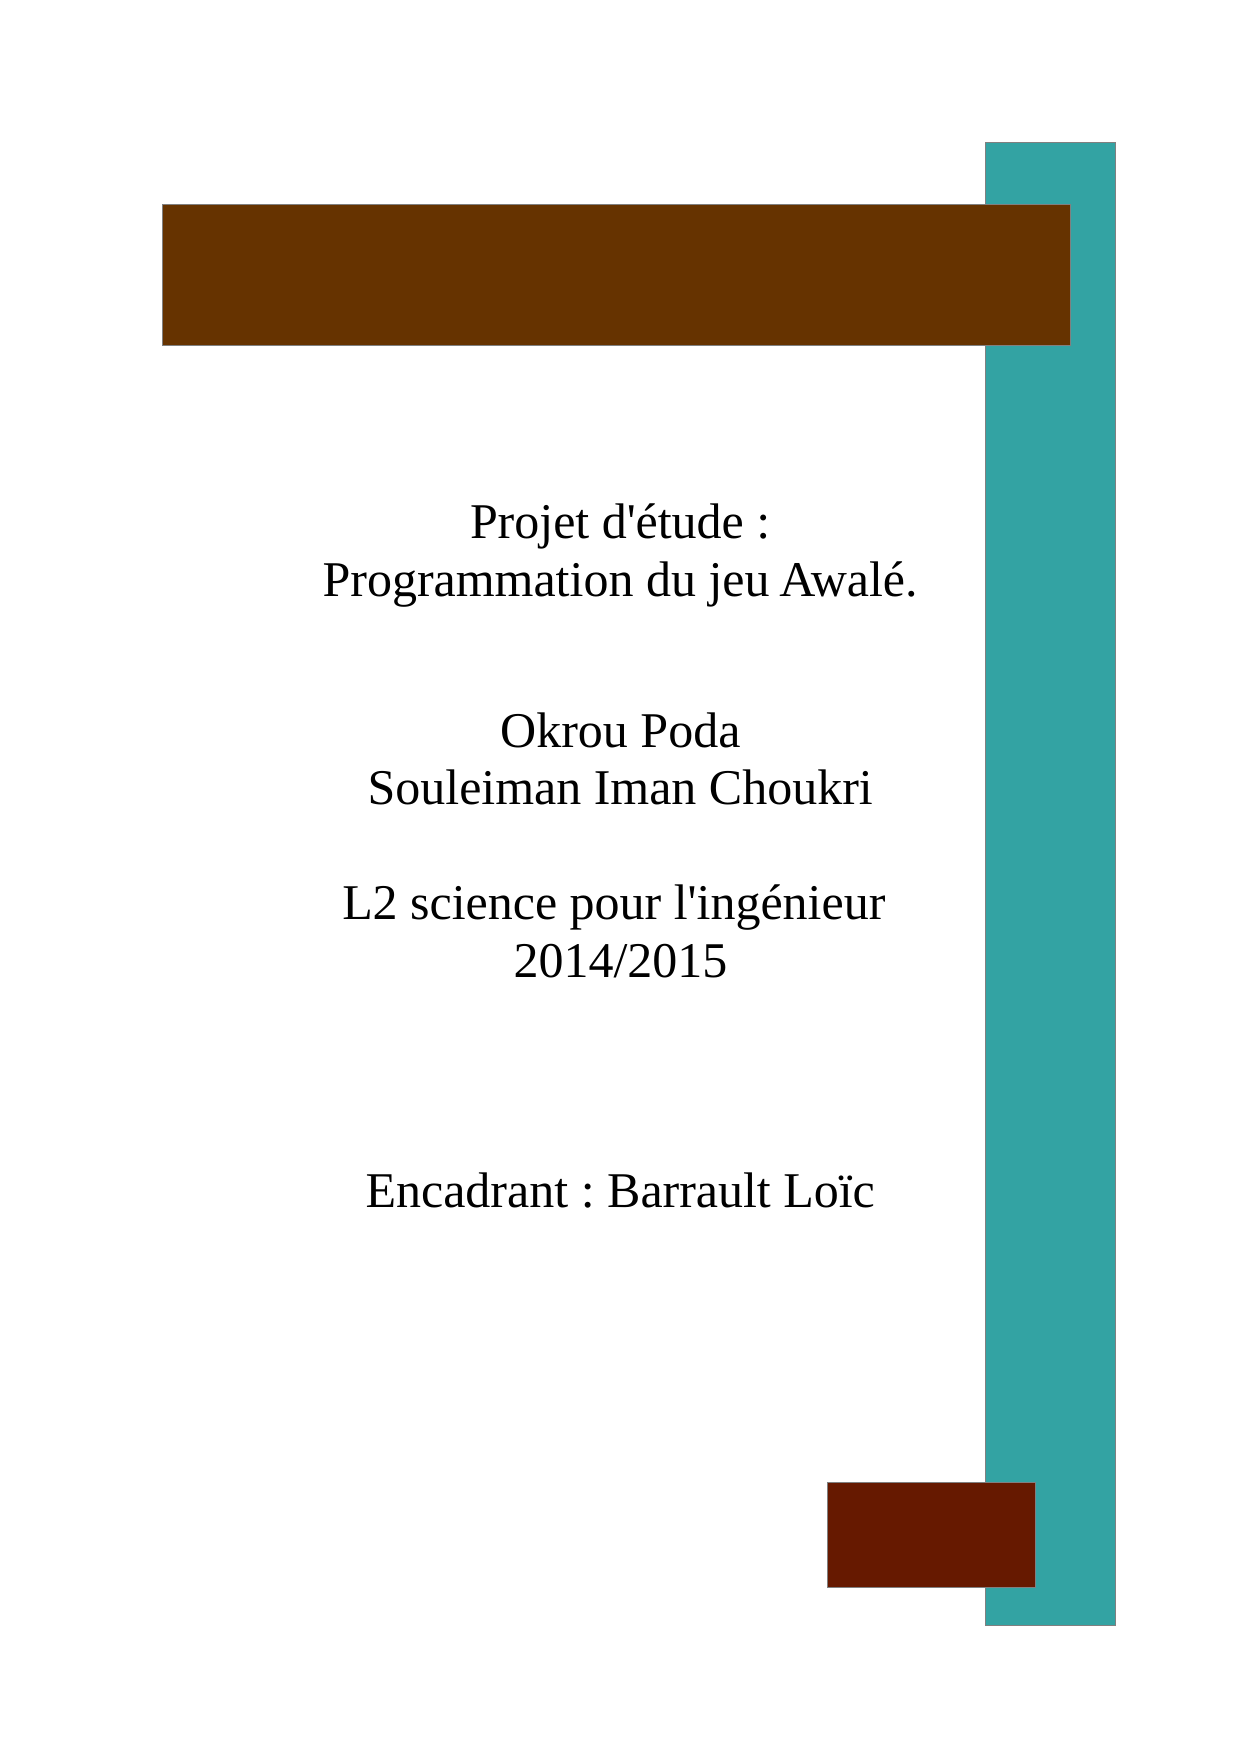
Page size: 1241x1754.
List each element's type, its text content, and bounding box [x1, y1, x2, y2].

text Projet d'étude : [118, 492, 985, 549]
text Programmation du jeu Awalé. [118, 549, 985, 607]
text Encadrant : Barrault Loïc [118, 1160, 985, 1218]
text Okrou Poda [118, 700, 985, 758]
text [1116, 930, 1122, 988]
text [1116, 492, 1122, 549]
text Souleiman Iman Choukri [118, 758, 985, 815]
text 2014/2015 [118, 930, 985, 988]
text [1116, 700, 1122, 758]
text L2 science pour l'ingénieur [118, 873, 985, 930]
